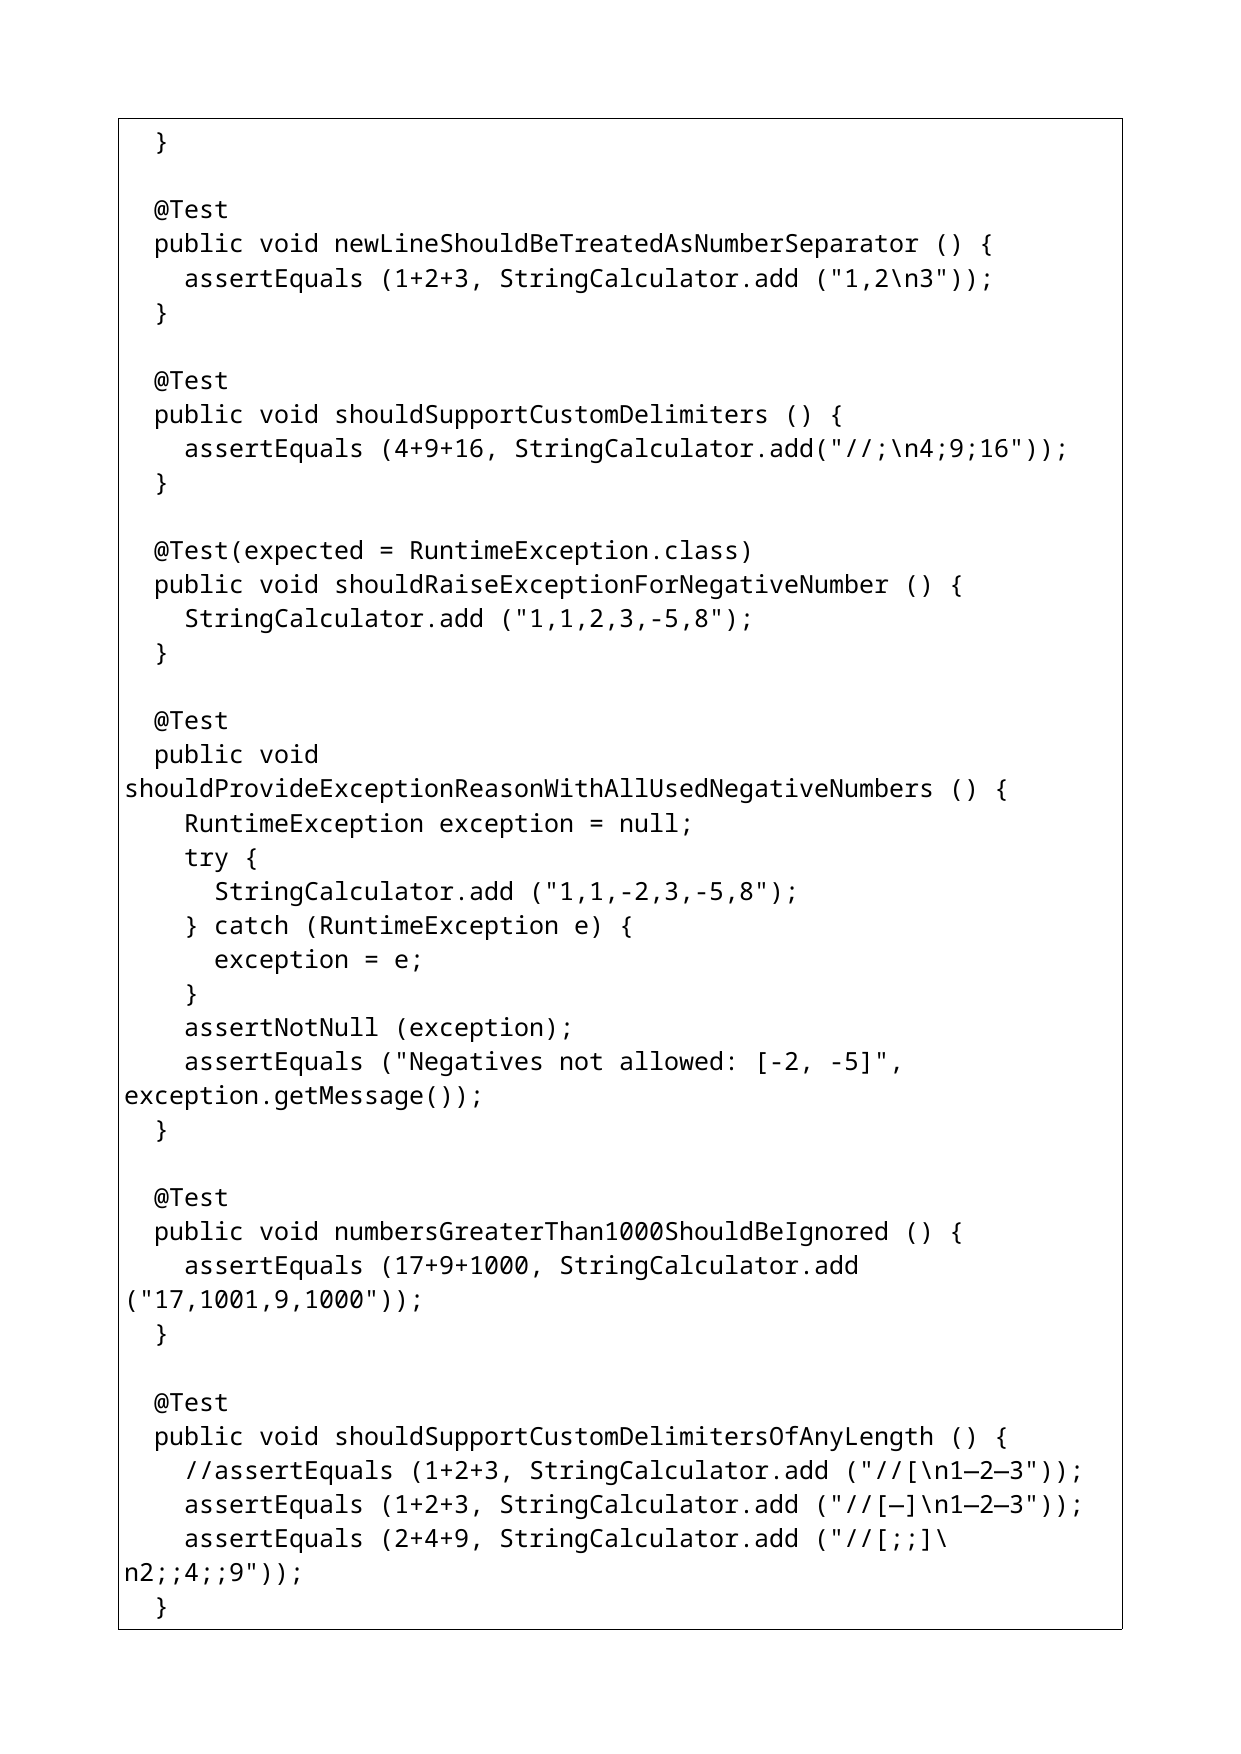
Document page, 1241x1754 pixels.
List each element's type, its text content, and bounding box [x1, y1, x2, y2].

table_header } @Test public void newLineShouldBeTreatedAsNumberSeparator () { assertEquals (1+2+3, StringCalculator.add ("1,2\n3")); } @Test public void shouldSupportCustomDelimiters () { assertEquals (4+9+16, StringCalculator.add("//;\n4;9;16")); } @Test(expected = RuntimeException.class) public void shouldRaiseExceptionForNegativeNumber () { StringCalculator.add ("1,1,2,3,-5,8"); } @Test public void shouldProvideExceptionReasonWithAllUsedNegativeNumbers () { RuntimeException exception = null; try { StringCalculator.add ("1,1,-2,3,-5,8"); } catch (RuntimeException e) { exception = e; } assertNotNull (exception); assertEquals ("Negatives not allowed: [-2, -5]", exception.getMessage()); } @Test public void numbersGreaterThan1000ShouldBeIgnored () { assertEquals (17+9+1000, StringCalculator.add ("17,1001,9,1000")); } @Test public void shouldSupportCustomDelimitersOfAnyLength () { //assertEquals (1+2+3, StringCalculator.add ("//[\n1—2—3")); assertEquals (1+2+3, StringCalculator.add ("//[—]\n1—2—3")); assertEquals (2+4+9, StringCalculator.add ("//[;;]\n2;;4;;9")); } [119, 119, 1122, 1628]
